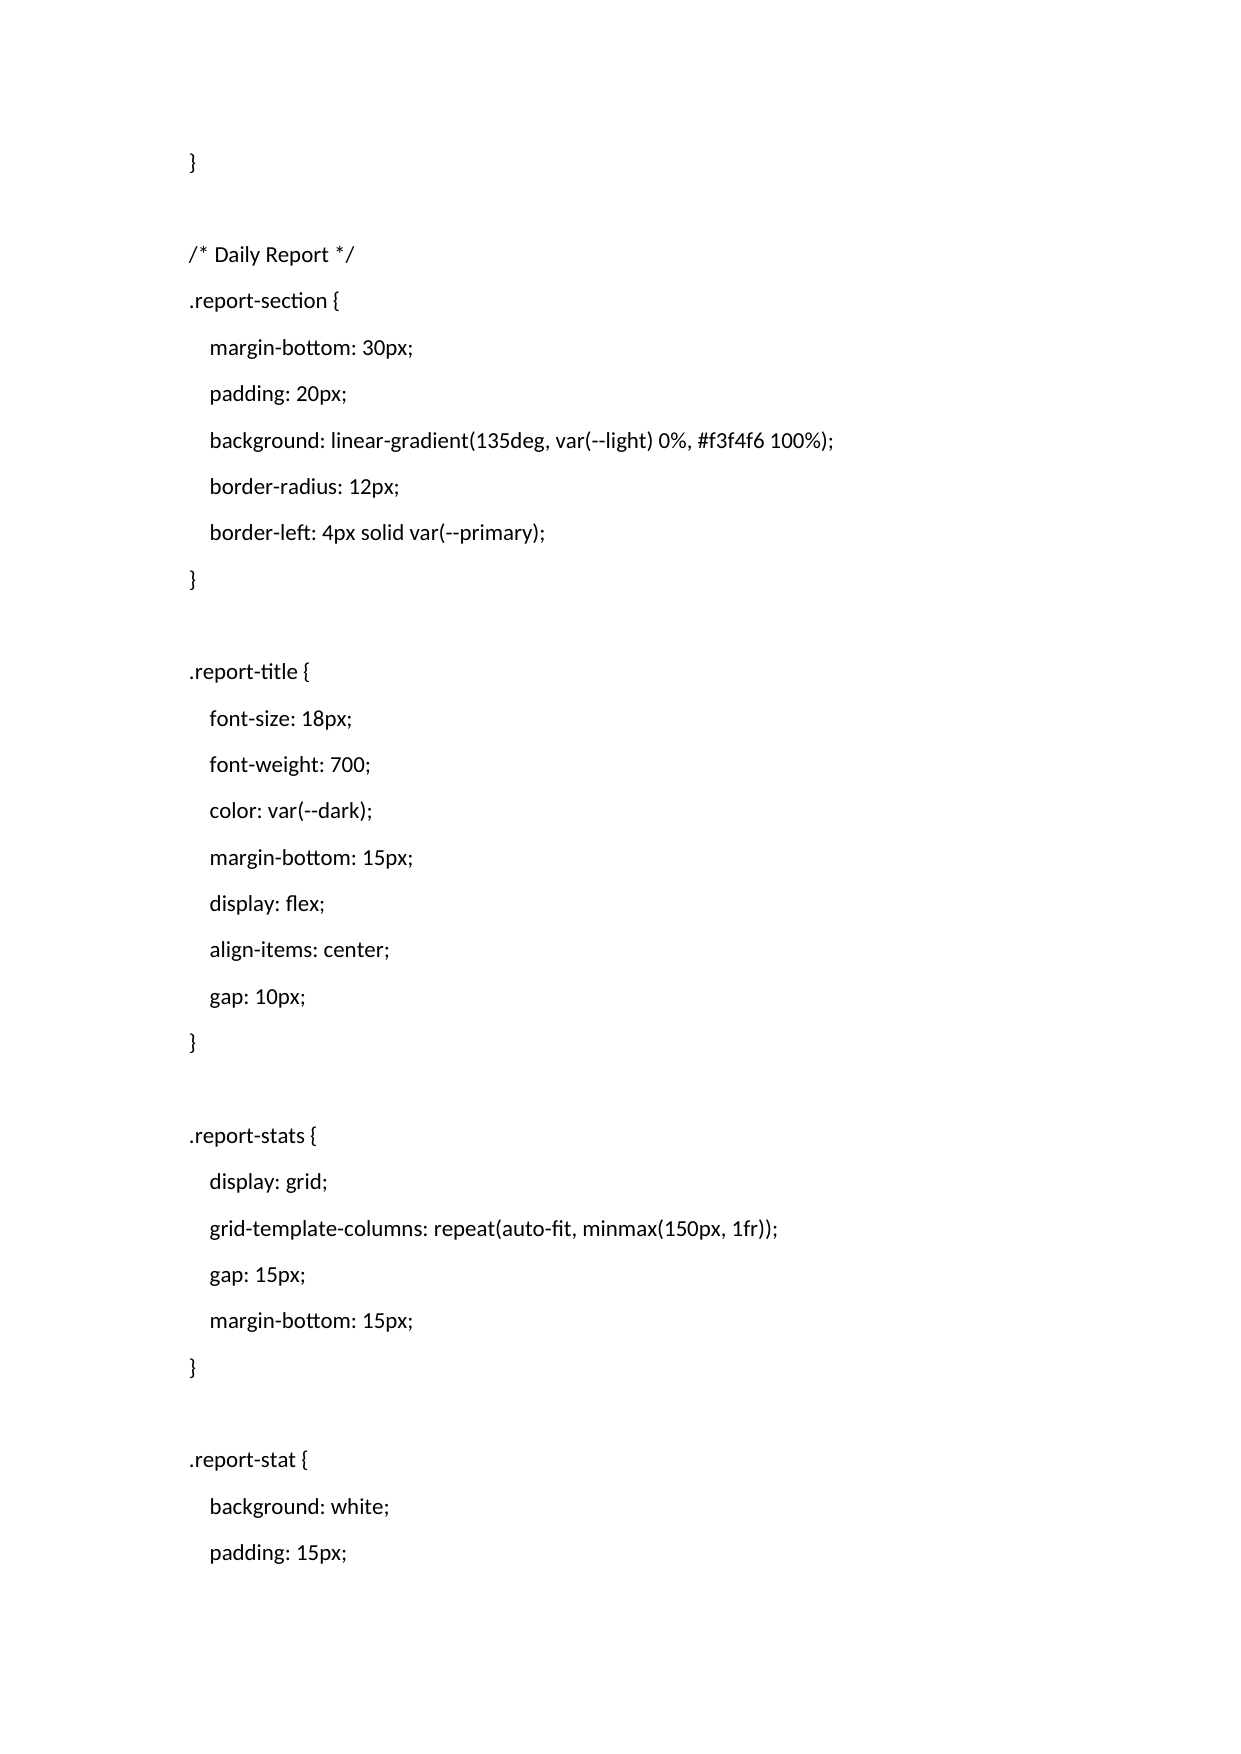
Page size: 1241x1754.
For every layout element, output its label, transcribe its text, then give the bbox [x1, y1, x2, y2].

text display: grid; [148, 1167, 1093, 1195]
text color: var(--dark); [148, 797, 1093, 824]
text align-items: center; [148, 936, 1093, 964]
text margin-bottom: 15px; [148, 1306, 1093, 1334]
text .report-section { [148, 287, 1093, 315]
text background: linear-gradient(135deg, var(--light) 0%, #f3f4f6 100%); [148, 426, 1093, 454]
text display: flex; [148, 889, 1093, 917]
text } [148, 148, 1093, 176]
text font-weight: 700; [148, 750, 1093, 778]
text margin-bottom: 15px; [148, 843, 1093, 871]
text .report-title { [148, 657, 1093, 686]
text gap: 10px; [148, 982, 1093, 1010]
text padding: 15px; [148, 1538, 1093, 1566]
text .report-stat { [148, 1446, 1093, 1473]
text grid-template-columns: repeat(auto-fit, minmax(150px, 1fr)); [148, 1214, 1093, 1242]
text background: white; [148, 1492, 1093, 1520]
text .report-stats { [148, 1121, 1093, 1149]
text gap: 15px; [148, 1260, 1093, 1288]
text padding: 20px; [148, 379, 1093, 407]
text /* Daily Report */ [148, 240, 1093, 268]
text border-left: 4px solid var(--primary); [148, 518, 1093, 546]
text } [148, 1353, 1093, 1381]
text font-size: 18px; [148, 704, 1093, 732]
text border-radius: 12px; [148, 472, 1093, 500]
text } [148, 565, 1093, 593]
text margin-bottom: 30px; [148, 333, 1093, 361]
text } [148, 1028, 1093, 1056]
